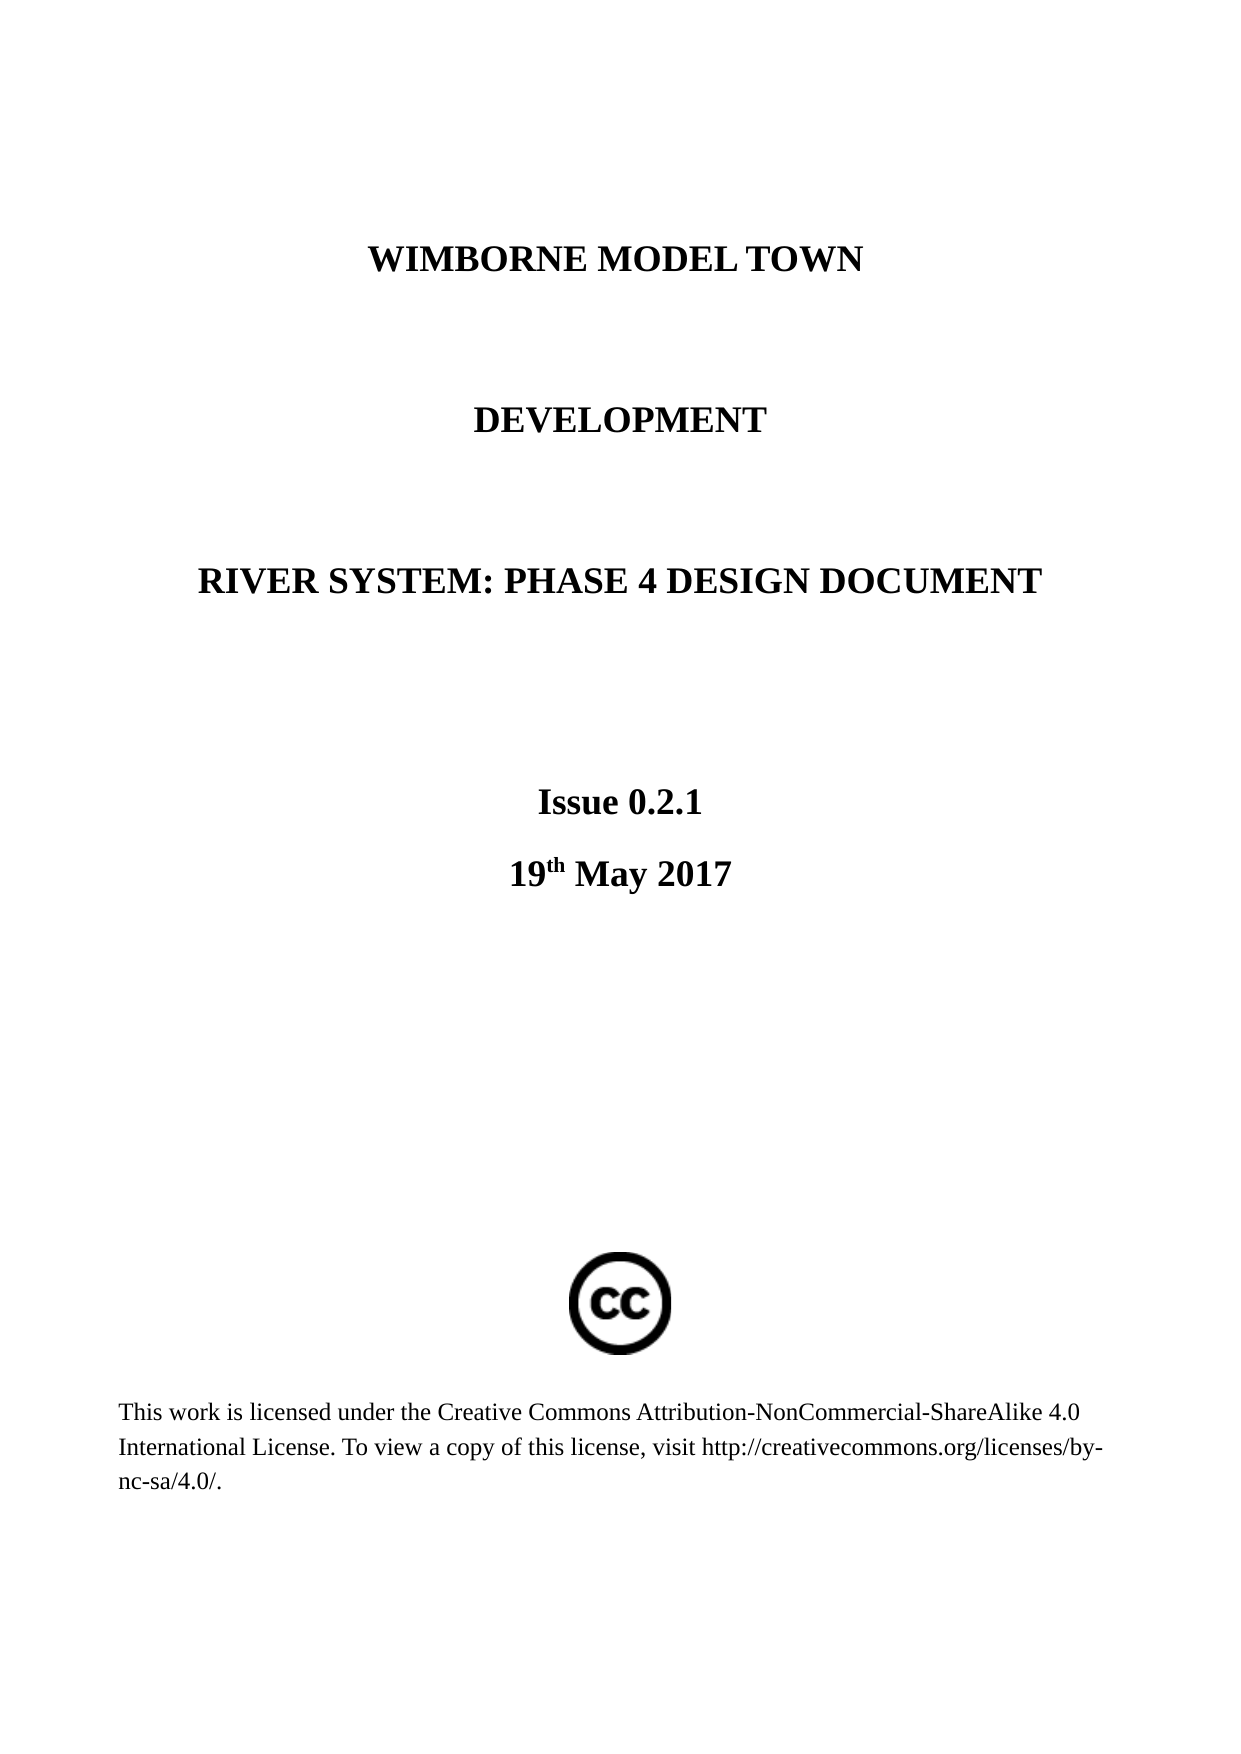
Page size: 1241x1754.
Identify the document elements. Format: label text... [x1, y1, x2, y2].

text RIVER SYSTEM: PHASE 4 DESIGN DOCUMENT [118, 559, 1122, 602]
text DEVELOPMENT [118, 397, 1122, 441]
text Issue 0.2.1 [118, 779, 1122, 822]
text WIMBORNE MODEL TOWN [118, 236, 1122, 279]
text This work is licensed under the Creative Commons Attribution-NonCommercial-ShareAlike 4.0 International License. To view a copy of this license, visit http://creativecommons.org/licenses/by-nc-sa/4.0/. [118, 1397, 1122, 1495]
picture [569, 1252, 672, 1355]
text 19th May 2017 [118, 852, 1122, 895]
